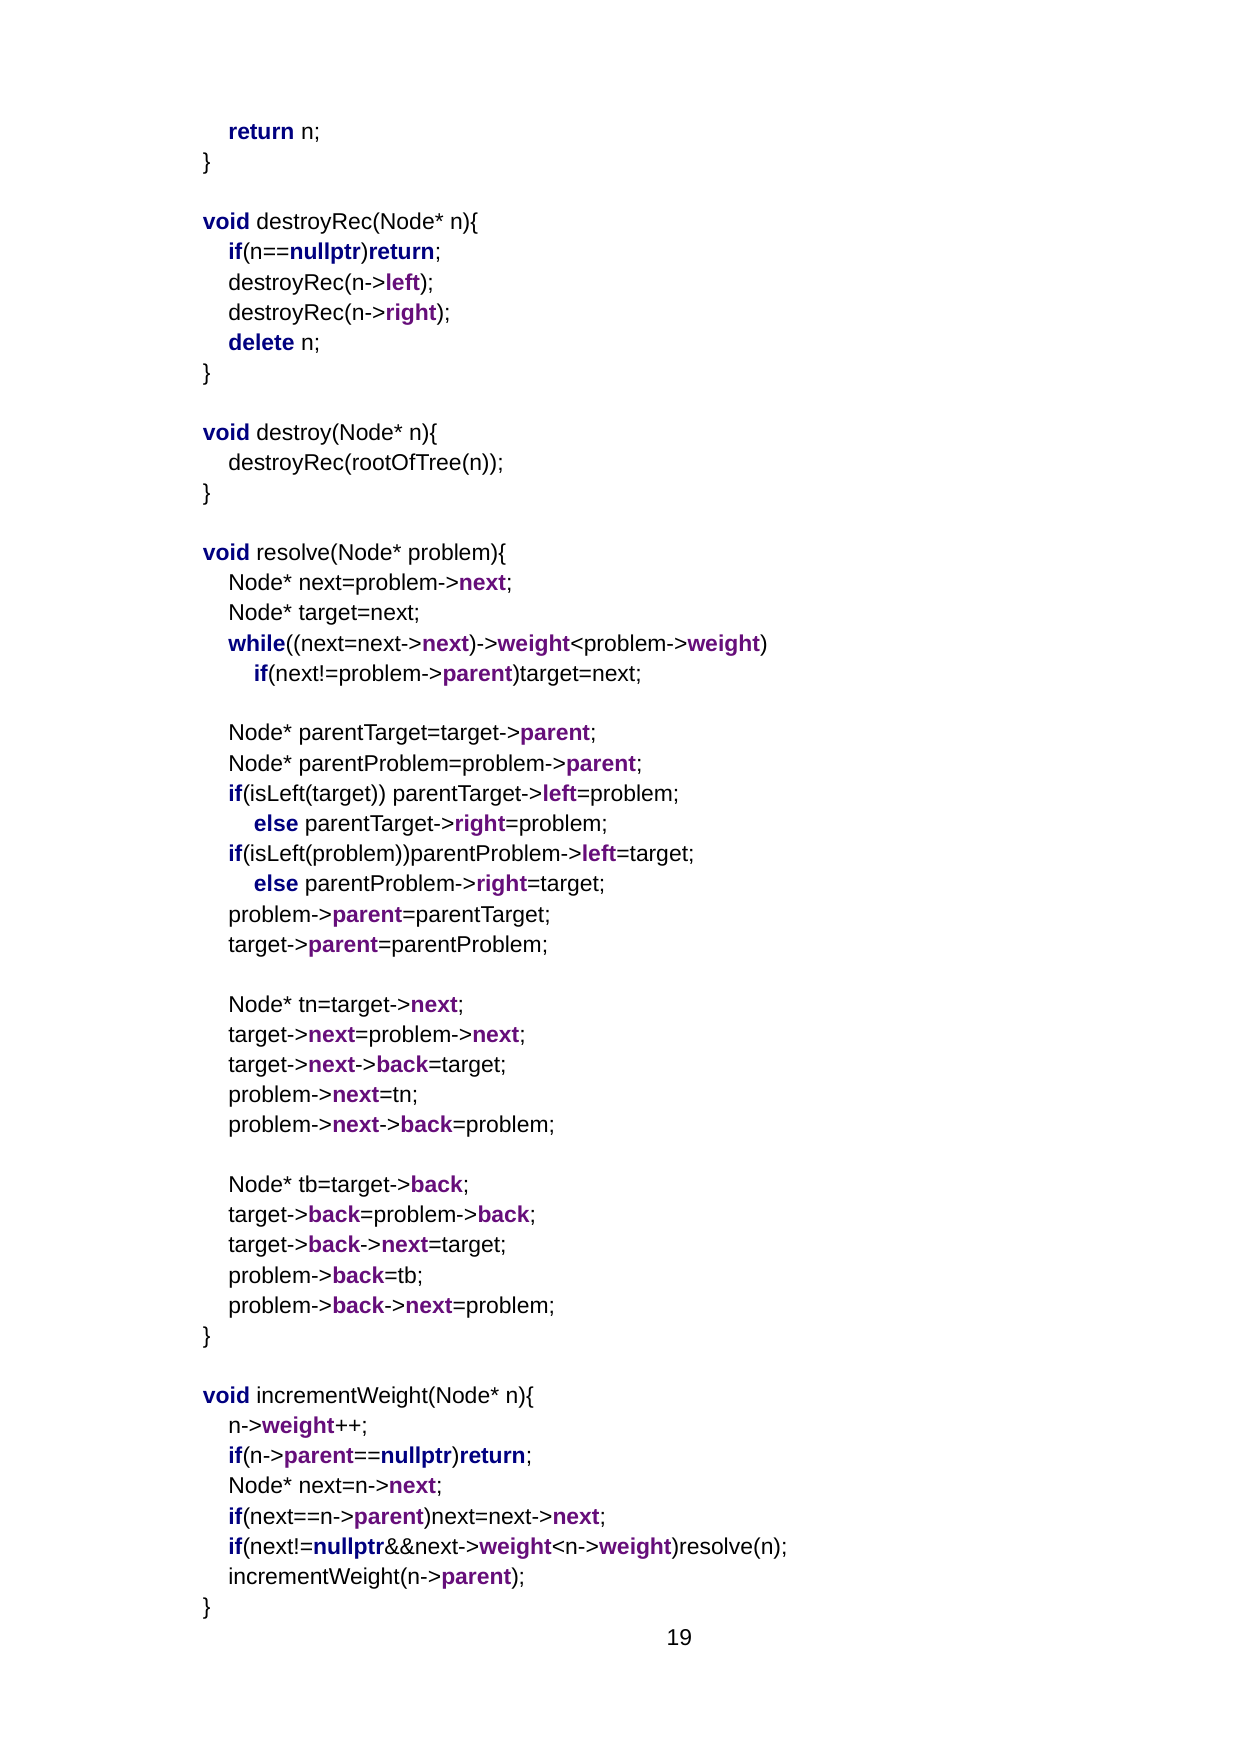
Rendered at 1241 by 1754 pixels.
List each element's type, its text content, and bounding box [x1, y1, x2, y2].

text else parentTarget->right=problem; [177, 810, 1181, 836]
text void destroyRec(Node* n){ [177, 208, 1181, 234]
text void incrementWeight(Node* n){ [177, 1382, 1181, 1408]
text target->back->next=target; [177, 1231, 1181, 1258]
text target->back=problem->back; [177, 1201, 1181, 1228]
text } [177, 1322, 1181, 1348]
text if(n==nullptr)return; [177, 238, 1181, 264]
text if(n->parent==nullptr)return; [177, 1442, 1181, 1468]
text } [177, 359, 1181, 385]
text if(isLeft(target)) parentTarget->left=problem; [177, 780, 1181, 806]
text } [177, 479, 1181, 506]
text problem->next=tn; [177, 1081, 1181, 1107]
text Node* tb=target->back; [177, 1171, 1181, 1197]
text if(next==n->parent)next=next->next; [177, 1503, 1181, 1529]
text problem->next->back=problem; [177, 1111, 1181, 1138]
text return n; [177, 118, 1181, 144]
text } [177, 1593, 1181, 1619]
text void resolve(Node* problem){ [177, 539, 1181, 565]
text Node* parentTarget=target->parent; [177, 719, 1181, 746]
text problem->back->next=problem; [177, 1292, 1181, 1318]
text destroyRec(n->right); [177, 299, 1181, 325]
text if(next!=nullptr&&next->weight<n->weight)resolve(n); [177, 1533, 1181, 1559]
text void destroy(Node* n){ [177, 419, 1181, 445]
text target->parent=parentProblem; [177, 931, 1181, 957]
text Node* tn=target->next; [177, 991, 1181, 1017]
text target->next=problem->next; [177, 1021, 1181, 1047]
text target->next->back=target; [177, 1051, 1181, 1077]
text destroyRec(n->left); [177, 268, 1181, 295]
text Node* target=next; [177, 599, 1181, 626]
text delete n; [177, 329, 1181, 355]
text } [177, 148, 1181, 175]
text Node* next=problem->next; [177, 569, 1181, 595]
text if(isLeft(problem))parentProblem->left=target; [177, 840, 1181, 867]
text incrementWeight(n->parent); [177, 1563, 1181, 1589]
text else parentProblem->right=target; [177, 870, 1181, 897]
text if(next!=problem->parent)target=next; [177, 660, 1181, 686]
text n->weight++; [177, 1412, 1181, 1438]
text while((next=next->next)->weight<problem->weight) [177, 629, 1181, 656]
text problem->back=tb; [177, 1262, 1181, 1288]
text Node* parentProblem=problem->parent; [177, 749, 1181, 776]
text problem->parent=parentTarget; [177, 901, 1181, 927]
text Node* next=n->next; [177, 1472, 1181, 1499]
text destroyRec(rootOfTree(n)); [177, 449, 1181, 475]
